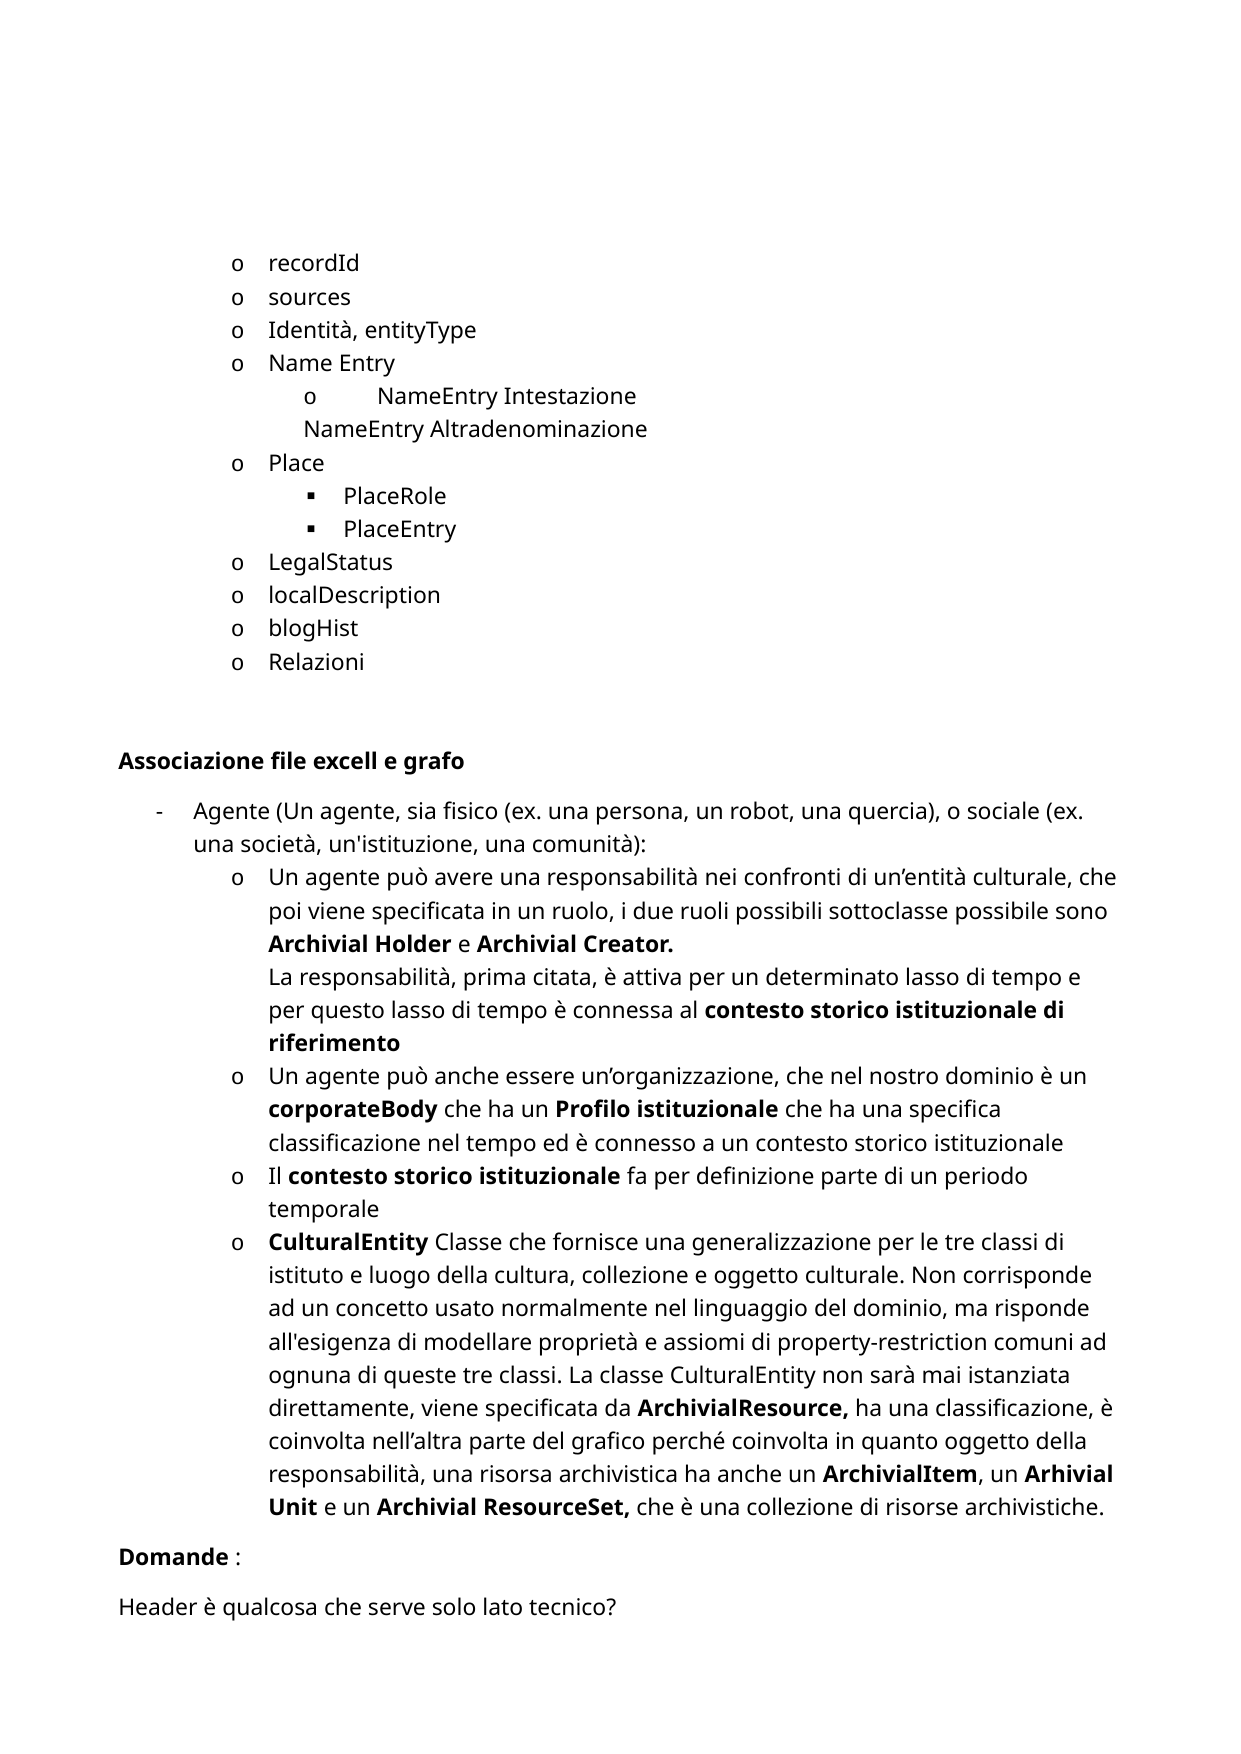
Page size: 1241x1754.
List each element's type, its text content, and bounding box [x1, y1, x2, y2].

list recordId [231, 247, 1122, 278]
list Relazioni [231, 646, 1122, 677]
list PlaceRole [306, 480, 1122, 511]
text NameEntry Altradenominazione [303, 413, 1122, 444]
list Un agente può avere una responsabilità nei confronti di un’entità culturale, che poi viene specificata in un ruolo, i due ruoli possibili sottoclasse possibile sono Archivial Holder e Archivial Creator. [231, 861, 1122, 959]
text Header è qualcosa che serve solo lato tecnico? [118, 1591, 1122, 1622]
text Associazione file excell e grafo [118, 745, 1122, 777]
list Identità, entityType [231, 314, 1122, 345]
list localDescription [231, 579, 1122, 611]
list Un agente può anche essere un’organizzazione, che nel nostro dominio è un corporateBody che ha un Profilo istituzionale che ha una specifica classificazione nel tempo ed è connesso a un contesto storico istituzionale [231, 1060, 1122, 1158]
text Domande : [118, 1541, 1122, 1572]
list NameEntry Intestazione [303, 380, 1122, 411]
text La responsabilità, prima citata, è attiva per un determinato lasso di tempo e per questo lasso di tempo è connessa al contesto storico istituzionale di riferimento [268, 961, 1122, 1058]
list CulturalEntity Classe che fornisce una generalizzazione per le tre classi di istituto e luogo della cultura, collezione e oggetto culturale. Non corrisponde ad un concetto usato normalmente nel linguaggio del dominio, ma risponde all'esigenza di modellare proprietà e assiomi di property-restriction comuni ad ognuna di queste tre classi. La classe CulturalEntity non sarà mai istanziata direttamente, viene specificata da ArchivialResource, ha una classificazione, è coinvolta nell’altra parte del grafico perché coinvolta in quanto oggetto della responsabilità, una risorsa archivistica ha anche un ArchivialItem, un Arhivial Unit e un Archivial ResourceSet, che è una collezione di risorse archivistiche. [231, 1226, 1122, 1522]
list sources [231, 280, 1122, 312]
list Name Entry [231, 347, 1122, 378]
list PlaceEntry [306, 513, 1122, 544]
list LegalStatus [231, 546, 1122, 577]
list blogHist [231, 612, 1122, 644]
list Il contesto storico istituzionale fa per definizione parte di un periodo temporale [231, 1160, 1122, 1224]
list Place [231, 446, 1122, 478]
list Agente (Un agente, sia fisico (ex. una persona, un robot, una quercia), o sociale (ex. una società, un'istituzione, una comunità): [156, 795, 1122, 859]
